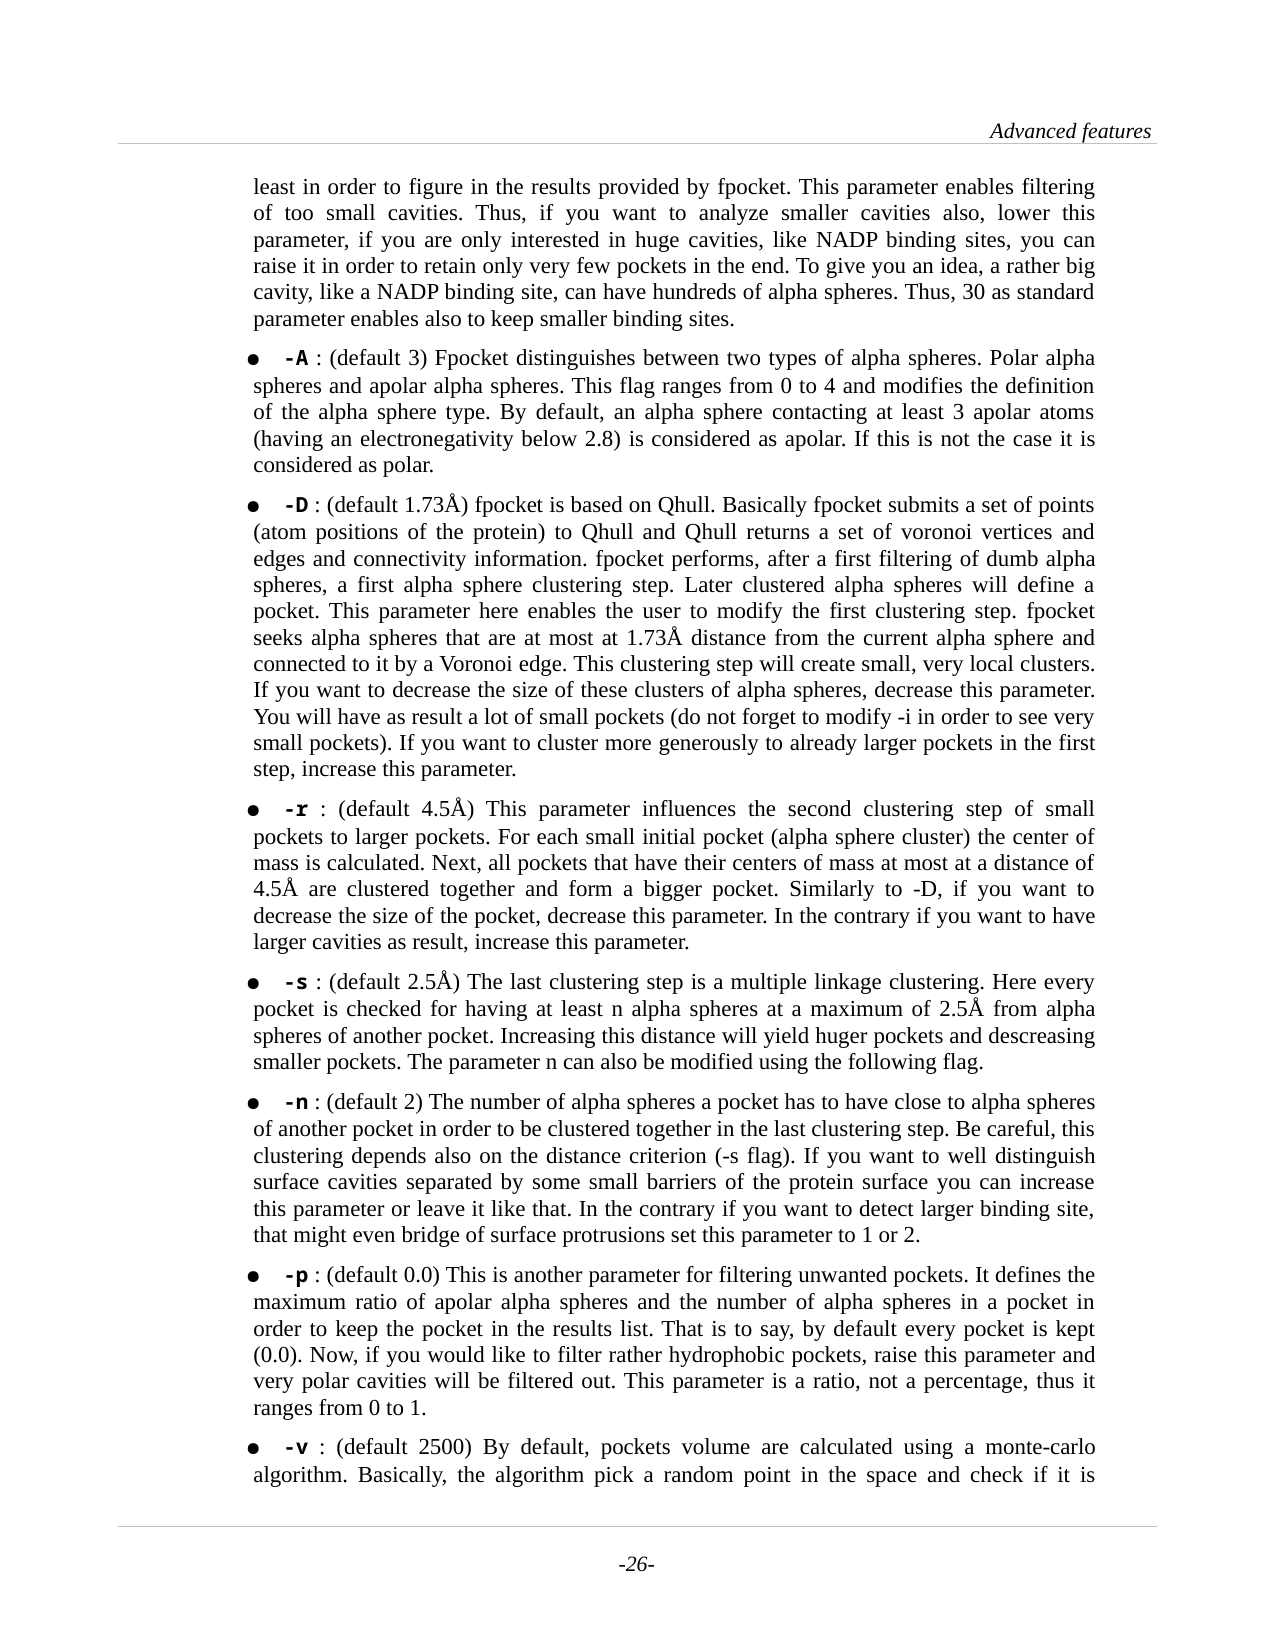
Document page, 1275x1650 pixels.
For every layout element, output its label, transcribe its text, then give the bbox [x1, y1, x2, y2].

list -p : (default 0.0) This is another parameter for filtering unwanted pockets. It defines the maximum ratio of apolar alpha spheres and the number of alpha spheres in a pocket in order to keep the pocket in the results list. That is to say, by default every pocket is kept (0.0). Now, if you would like to filter rather hydrophobic pockets, raise this parameter and very polar cavities will be filtered out. This parameter is a ratio, not a percentage, thus it ranges from 0 to 1. [216, 1260, 1097, 1420]
list -r : (default 4.5Å) This parameter influences the second clustering step of small pockets to larger pockets. For each small initial pocket (alpha sphere cluster) the center of mass is calculated. Next, all pockets that have their centers of mass at most at a distance of 4.5Å are clustered together and form a bigger pocket. Similarly to -D, if you want to decrease the size of the pocket, decrease this parameter. In the contrary if you want to have larger cavities as result, increase this parameter. [216, 794, 1097, 954]
list least in order to figure in the results provided by fpocket. This parameter enables filtering of too small cavities. Thus, if you want to analyze smaller cavities also, lower this parameter, if you are only interested in huge cavities, like NADP binding sites, you can raise it in order to retain only very few pockets in the end. To give you an idea, a rather big cavity, like a NADP binding site, can have hundreds of alpha spheres. Thus, 30 as standard parameter enables also to keep smaller binding sites. [216, 173, 1097, 331]
list -n : (default 2) The number of alpha spheres a pocket has to have close to alpha spheres of another pocket in order to be clustered together in the last clustering step. Be careful, this clustering depends also on the distance criterion (-s flag). If you want to well distinguish surface cavities separated by some small barriers of the protein surface you can increase this parameter or leave it like that. In the contrary if you want to detect larger binding site, that might even bridge of surface protrusions set this parameter to 1 or 2. [216, 1087, 1097, 1247]
list -s : (default 2.5Å) The last clustering step is a multiple linkage clustering. Here every pocket is checked for having at least n alpha spheres at a maximum of 2.5Å from alpha spheres of another pocket. Increasing this distance will yield huger pockets and descreasing smaller pockets. The parameter n can also be modified using the following flag. [216, 967, 1097, 1074]
list -v : (default 2500) By default, pockets volume are calculated using a monte-carlo algorithm. Basically, the algorithm pick a random point in the space and check if it is included in any alpha sphere, and store this status. This is repeated N times, and we estimate the volume of the pocket using ratio between the number of hit and the number of iteration, scaled by the size of the box. This parameter defines the number of iteration to perform. Of course, the higher the value is, the greater the accuracy will be, but the performance will be slowed down. [216, 1432, 1097, 1487]
list -A : (default 3) Fpocket distinguishes between two types of alpha spheres. Polar alpha spheres and apolar alpha spheres. This flag ranges from 0 to 4 and modifies the definition of the alpha sphere type. By default, an alpha sphere contacting at least 3 apolar atoms (having an electronegativity below 2.8) is considered as apolar. If this is not the case it is considered as polar. [216, 343, 1097, 477]
list -D : (default 1.73Å) fpocket is based on Qhull. Basically fpocket submits a set of points (atom positions of the protein) to Qhull and Qhull returns a set of voronoi vertices and edges and connectivity information. fpocket performs, after a first filtering of dumb alpha spheres, a first alpha sphere clustering step. Later clustered alpha spheres will define a pocket. This parameter here enables the user to modify the first clustering step. fpocket seeks alpha spheres that are at most at 1.73Å distance from the current alpha sphere and connected to it by a Voronoi edge. This clustering step will create small, very local clusters. If you want to decrease the size of these clusters of alpha spheres, decrease this parameter. You will have as result a lot of small pockets (do not forget to modify -i in order to see very small pockets). If you want to cluster more generously to already larger pockets in the first step, increase this parameter. [216, 490, 1097, 782]
